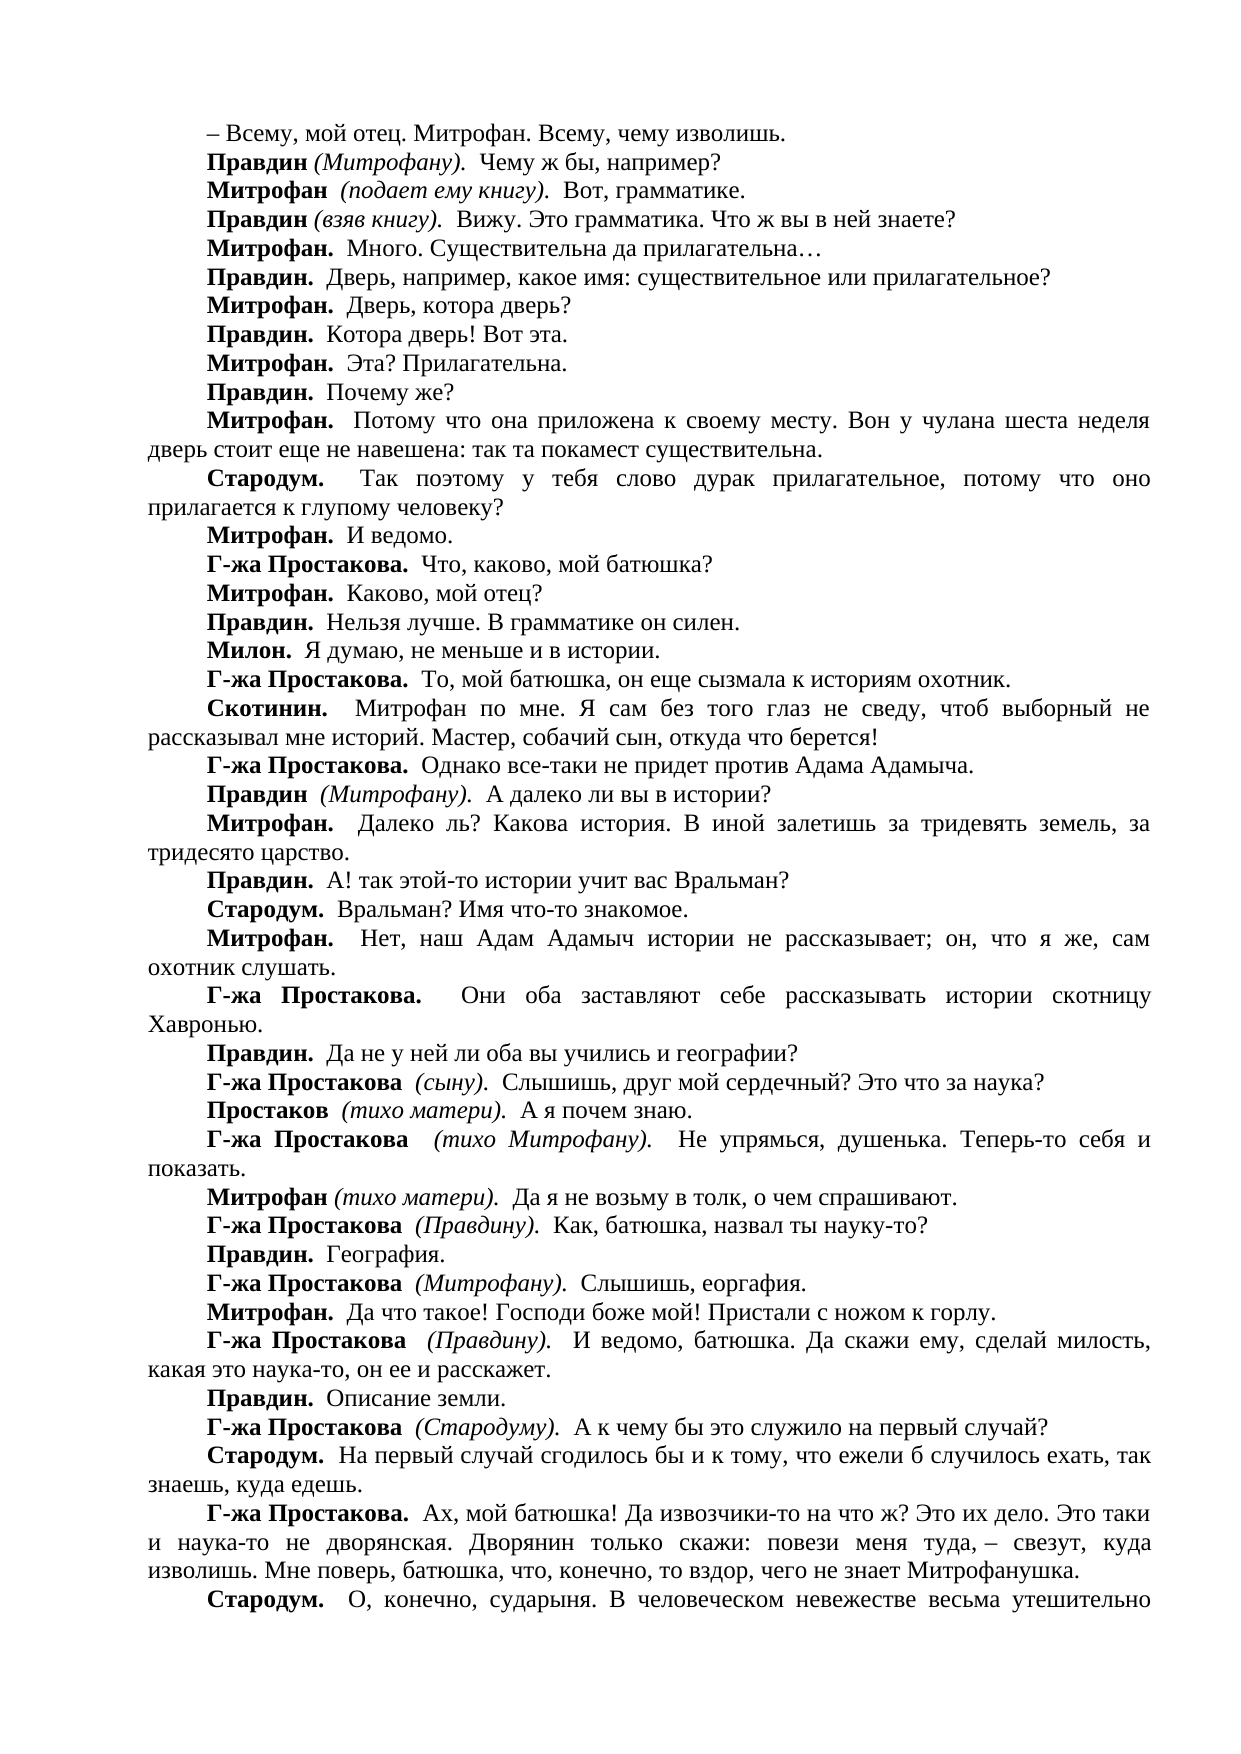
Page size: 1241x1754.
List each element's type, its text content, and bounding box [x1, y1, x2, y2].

text Митрофан. Эта? Прилагательна. [148, 348, 1152, 377]
text Правдин (взяв книгу). Вижу. Это грамматика. Что ж вы в ней знаете? [148, 204, 1152, 233]
text Г-жа Простакова. Ах, мой батюшка! Да извозчики-то на что ж? Это их дело. Это таки и наука-то не дворянская. Дворянин только скажи: повези меня туда, – свезут, куда изволишь. Мне поверь, батюшка, что, конечно, то вздор, чего не знает Митрофанушка. [148, 1498, 1152, 1584]
text Правдин. Да не у ней ли оба вы учились и географии? [148, 1038, 1152, 1067]
text Г-жа Простакова. Что, каково, мой батюшка? [148, 549, 1152, 578]
text Митрофан. И ведомо. [148, 521, 1152, 549]
text Скотинин. Митрофан по мне. Я сам без того глаз не сведу, чтоб выборный не рассказывал мне историй. Мастер, собачий сын, откуда что берется! [148, 693, 1152, 751]
text Правдин. А! так этой-то истории учит вас Вральман? [148, 866, 1152, 894]
text Г-жа Простакова (Правдину). И ведомо, батюшка. Да скажи ему, сделай милость, какая это наука-то, он ее и расскажет. [148, 1326, 1152, 1383]
text Правдин. Котора дверь! Вот эта. [148, 319, 1152, 348]
text Правдин. Дверь, например, какое имя: существительное или прилагательное? [148, 262, 1152, 291]
text Митрофан. Да что такое! Господи боже мой! Пристали с ножом к горлу. [148, 1297, 1152, 1326]
text Простаков (тихо матери). А я почем знаю. [148, 1096, 1152, 1124]
text Митрофан. Много. Существительна да прилагательна… [148, 233, 1152, 262]
text Митрофан (тихо матери). Да я не возьму в толк, о чем спрашивают. [148, 1182, 1152, 1211]
text Митрофан. Дверь, котора дверь? [148, 291, 1152, 319]
text Г-жа Простакова (Правдину). Как, батюшка, назвал ты науку-то? [148, 1211, 1152, 1239]
text Милон. Я думаю, не меньше и в истории. [148, 636, 1152, 664]
text Стародум. Так поэтому у тебя слово дурак прилагательное, потому что оно прилагается к глупому человеку? [148, 463, 1152, 521]
text Митрофан (подает ему книгу). Вот, грамматике. [148, 176, 1152, 204]
text Г-жа Простакова. То, мой батюшка, он еще сызмала к историям охотник. [148, 664, 1152, 693]
text Митрофан. Каково, мой отец? [148, 578, 1152, 607]
text Г-жа Простакова. Они оба заставляют себе рассказывать истории скотницу Хавронью. [148, 981, 1152, 1038]
text Стародум. О, конечно, сударыня. В человеческом невежестве весьма утешительно [148, 1584, 1152, 1613]
text Правдин. Почему же? [148, 377, 1152, 406]
text Митрофан. Нет, наш Адам Адамыч истории не рассказывает; он, что я же, сам охотник слушать. [148, 923, 1152, 981]
text Правдин (Митрофану). Чему ж бы, например? [148, 147, 1152, 176]
text Стародум. На первый случай сгодилось бы и к тому, что ежели б случилось ехать, так знаешь, куда едешь. [148, 1441, 1152, 1498]
text – Всему, мой отец. Митрофан. Всему, чему изволишь. [148, 118, 1152, 147]
text Стародум. Вральман? Имя что-то знакомое. [148, 894, 1152, 923]
text Г-жа Простакова. Однако все-таки не придет против Адама Адамыча. [148, 751, 1152, 779]
text Г-жа Простакова (сыну). Слышишь, друг мой сердечный? Это что за наука? [148, 1067, 1152, 1096]
text Митрофан. Далеко ль? Какова история. В иной залетишь за тридевять земель, за тридесято царство. [148, 808, 1152, 866]
text Митрофан. Потому что она приложена к своему месту. Вон у чулана шеста неделя дверь стоит еще не навешена: так та покамест существительна. [148, 406, 1152, 463]
text Правдин (Митрофану). А далеко ли вы в истории? [148, 779, 1152, 808]
text Г-жа Простакова (тихо Митрофану). Не упрямься, душенька. Теперь-то себя и показать. [148, 1124, 1152, 1182]
text Правдин. Описание земли. [148, 1383, 1152, 1412]
text Правдин. География. [148, 1239, 1152, 1268]
text Г-жа Простакова (Стародуму). А к чему бы это служило на первый случай? [148, 1412, 1152, 1441]
text Правдин. Нельзя лучше. В грамматике он силен. [148, 607, 1152, 636]
text Г-жа Простакова (Митрофану). Слышишь, еоргафия. [148, 1268, 1152, 1297]
